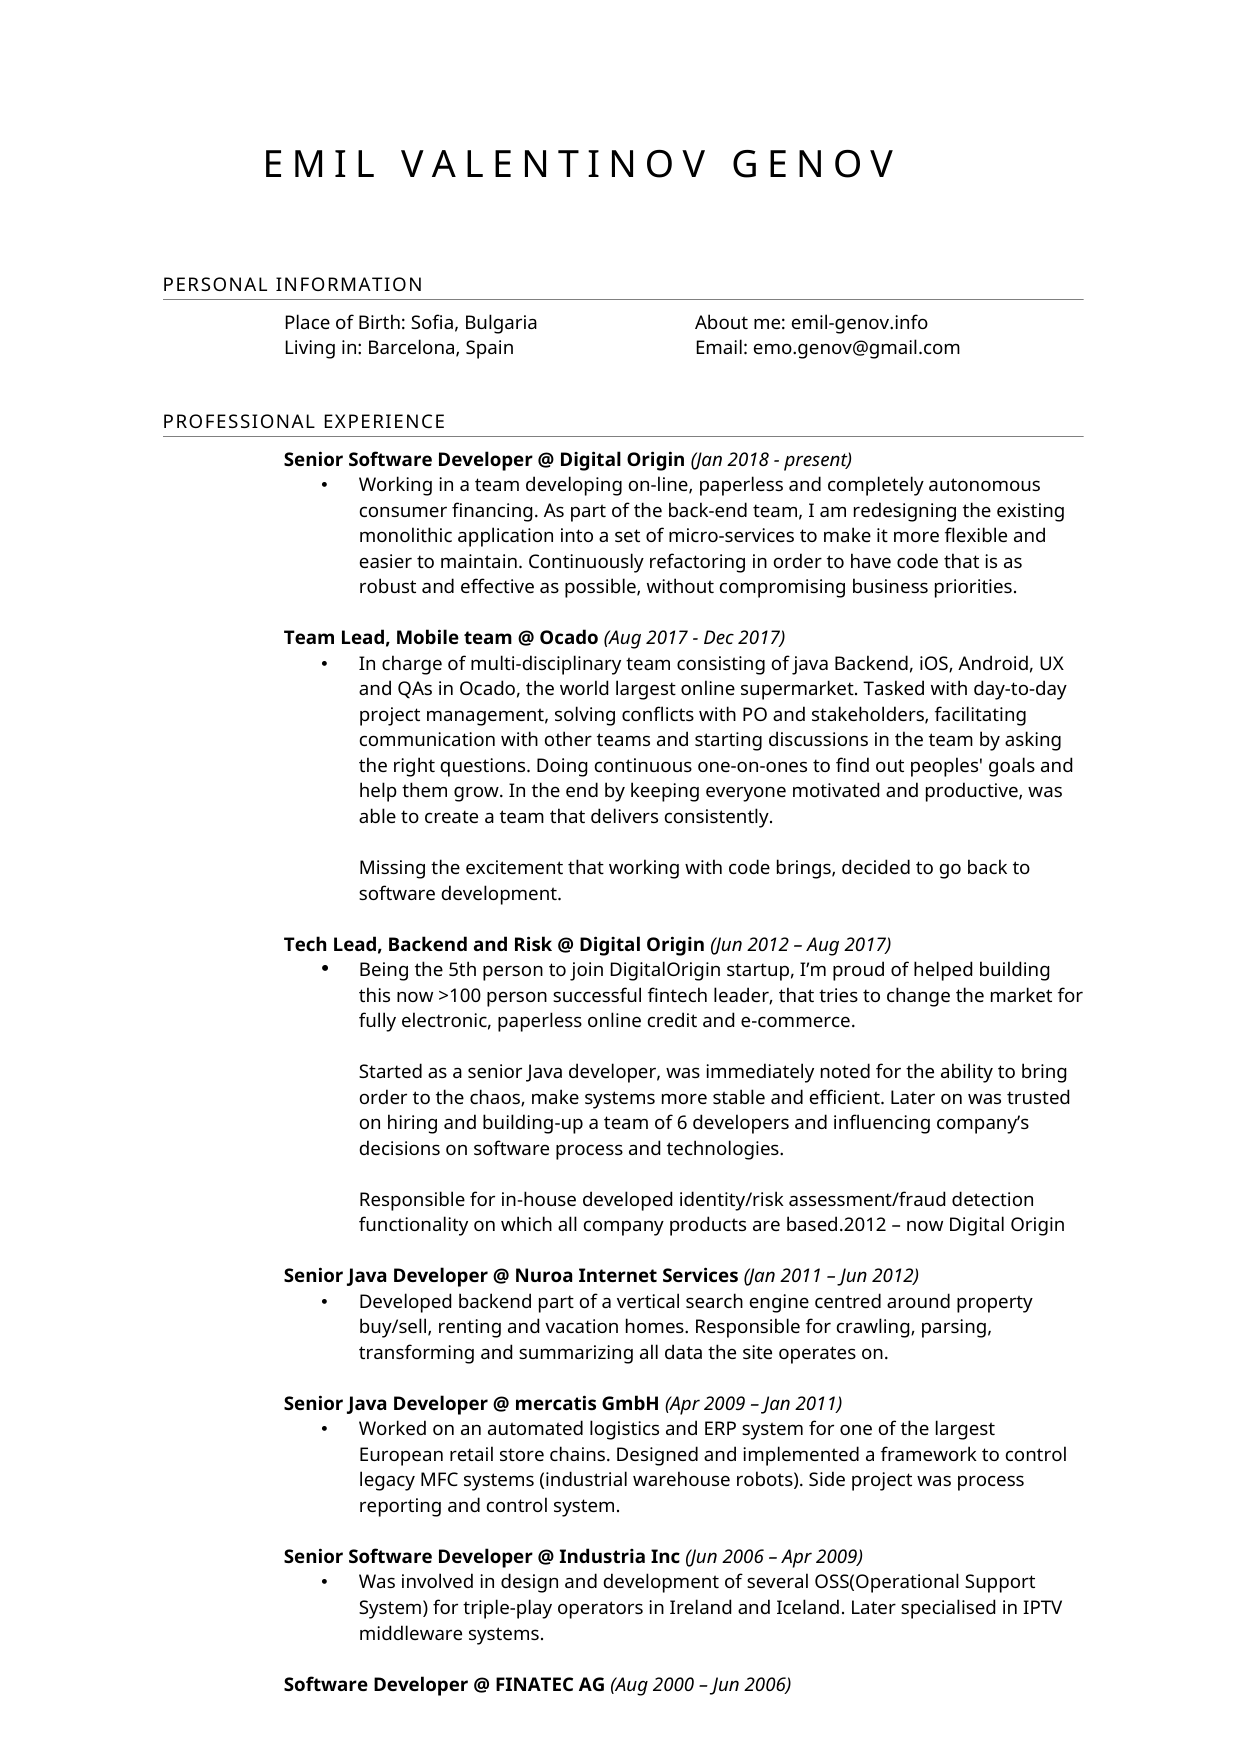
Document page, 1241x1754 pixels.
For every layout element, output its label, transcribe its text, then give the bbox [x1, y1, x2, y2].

table_header About me: emil-genov.info Email: emo.genov@gmail.com [684, 309, 1081, 386]
table_cell Professional experience [151, 386, 1095, 446]
table_cell [151, 446, 272, 1696]
text Emil Valentinov Genov [187, 137, 1053, 202]
table_header Personal Information [151, 248, 1095, 309]
table_header Place of Birth: Sofia, Bulgaria Living in: Barcelona, Spain [273, 309, 683, 386]
table_cell [1081, 309, 1095, 386]
table_cell Senior Software Developer @ Digital Origin (Jan 2018 - present) Working in a team developing on-line, paperless and completely autonomous consumer financing. As part of the back-end team, I am redesigning the existing monolithic application into a set of micro-services to make it more flexible and easier to maintain. Continuously refactoring in order to have code that is as robust and effective as possible, without compromising business priorities. Team Lead, Mobile team @ Ocado (Aug 2017 - Dec 2017) In charge of multi-disciplinary team consisting of java Backend, iOS, Android, UX and QAs in Ocado, the world largest online supermarket. Tasked with day-to-day project management, solving conflicts with PO and stakeholders, facilitating communication with other teams and starting discussions in the team by asking the right questions. Doing continuous one-on-ones to find out peoples' goals and help them grow. In the end by keeping everyone motivated and productive, was able to create a team that delivers consistently. Missing the excitement that working with code brings, decided to go back to software development. Tech Lead, Backend and Risk @ Digital Origin (Jun 2012 – Aug 2017) Being the 5th person to join DigitalOrigin startup, I’m proud of helped building this now >100 person successful fintech leader, that tries to change the market for fully electronic, paperless on­line credit and e­-commerce. Started as a senior Java developer, was immediately noted for the ability to bring order to the chaos, make systems more stable and efficient. Later on was trusted on hiring and building­-up a team of 6 developers and influencing company’s decisions on software process and technologies. Responsible for in­-house developed identity/risk assessment/fraud detection functionality on which all company products are based.2012 – now Digital Origin Senior Java Developer @ Nuroa Internet Services (Jan 2011 – Jun 2012) Developed backend part of a vertical search engine centred around property buy/sell, renting and vacation homes. Responsible for crawling, parsing, transforming and summarizing all data the site operates on. Senior Java Developer @ mercatis GmbH (Apr 2009 – Jan 2011) Worked on an automated logistics and ERP system for one of the largest European retail store chains. Designed and implemented a framework to control legacy MFC systems (industrial warehouse robots). Side project was process reporting and control system. Senior Software Developer @ Industria Inc (Jun 2006 – Apr 2009) Was involved in design and development of several OSS(Operational Support System) for triple­-play operators in Ireland and Iceland. Later specialised in IPTV middle­ware systems. Software Developer @ FINATEC AG (Aug 2000 – Jun 2006) Developed client side of enterprise scale security trade and settlement system used in some top 10 banks in Germany. Did architecture and developed a very successful wmAccess product. Software Developer @ Institute of Computer Technology (Feb 1998 – Jul 2000) Developed “Bulgarian Documents of Identity” and “Document Management System” projects. [273, 446, 1095, 1696]
table_cell [151, 309, 272, 386]
